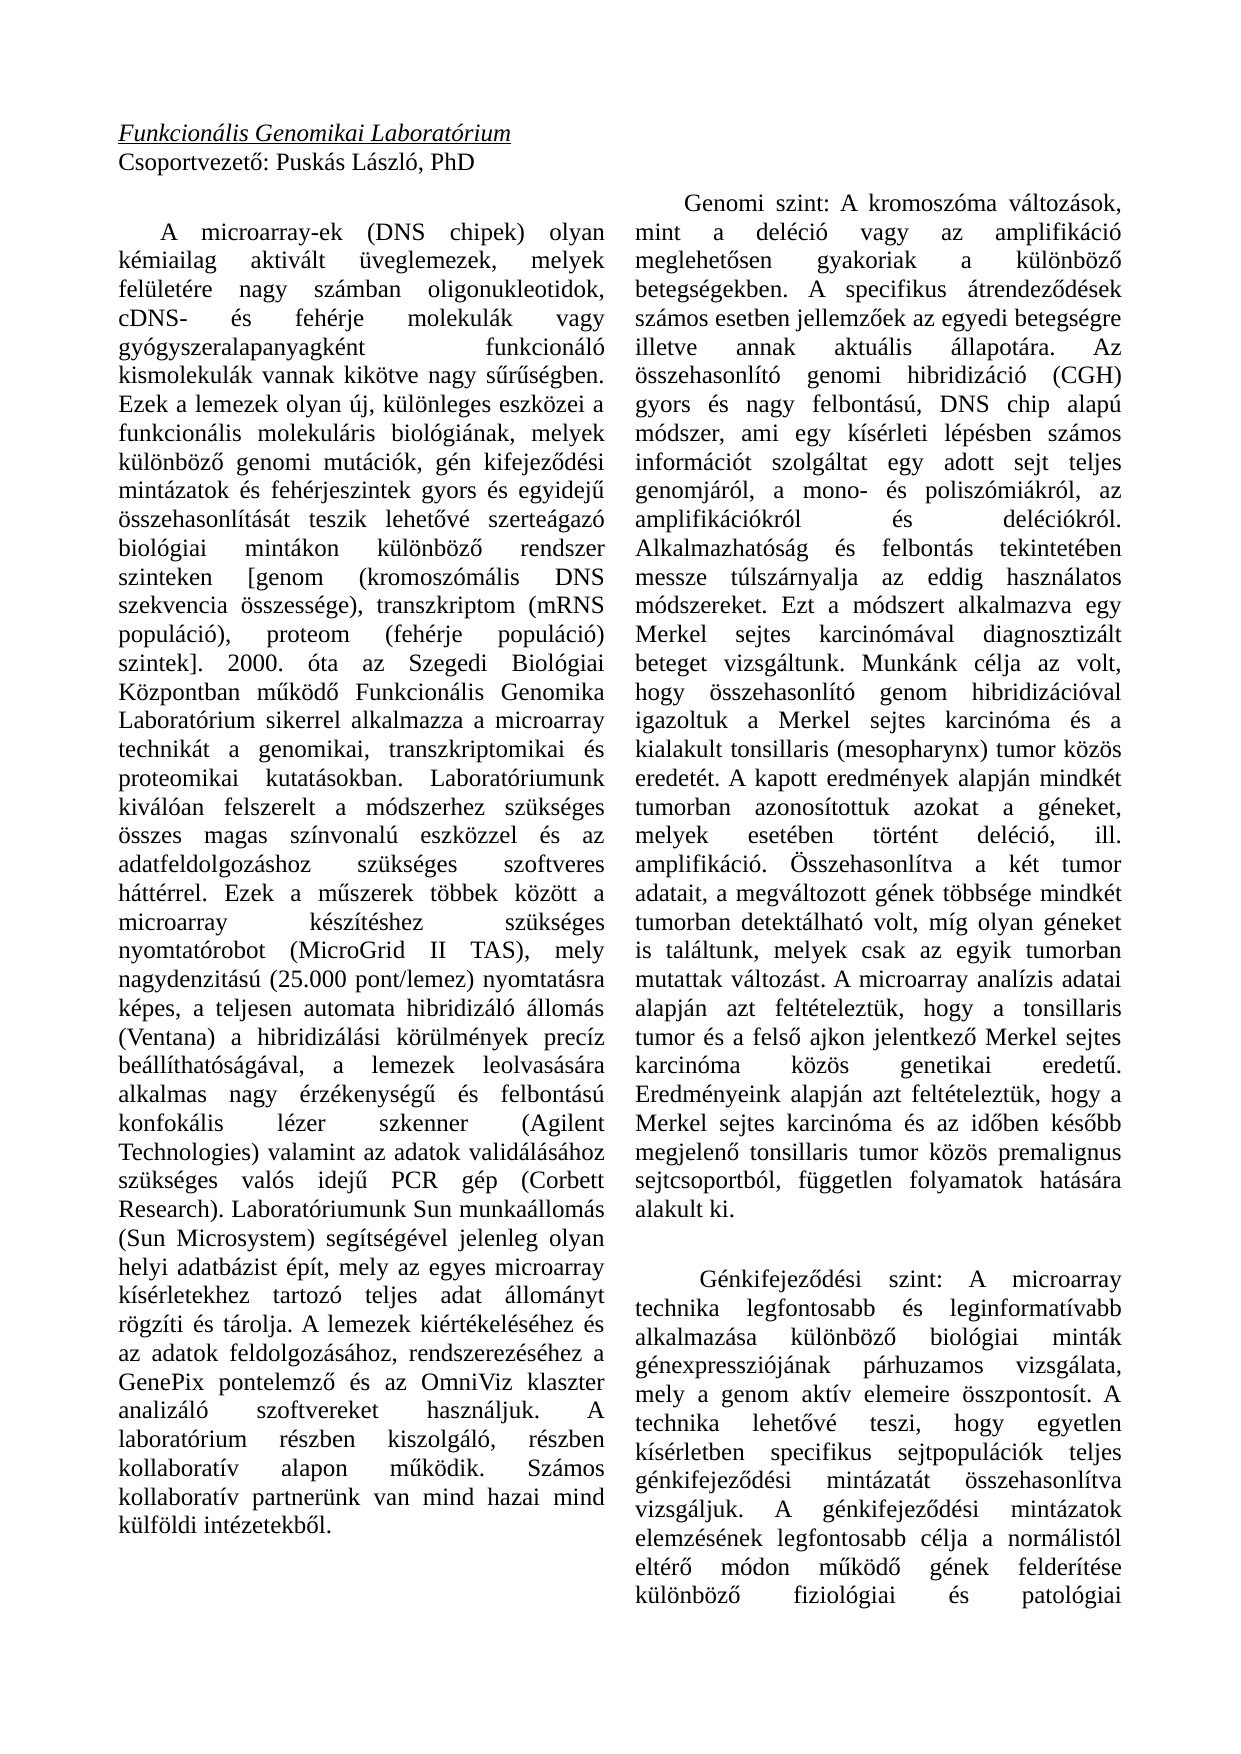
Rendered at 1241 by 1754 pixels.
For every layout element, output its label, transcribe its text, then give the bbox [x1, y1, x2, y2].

text Génkifejeződési szint: A microarray technika legfontosabb és leginformatívabb alkalmazása különböző biológiai minták génexpressziójának párhuzamos vizsgálata, mely a genom aktív elemeire összpontosít. A technika lehetővé teszi, hogy egyetlen kísérletben specifikus sejtpopulációk teljes génkifejeződési mintázatát összehasonlítva vizsgáljuk. A génkifejeződési mintázatok elemzésének legfontosabb célja a normálistól eltérő módon működő gének felderítése különböző fiziológiai és patológiai [635, 1236, 1122, 1609]
text A microarray-ek (DNS chipek) olyan kémiailag aktivált üveglemezek, melyek felületére nagy számban oligonukleotidok, cDNS- és fehérje molekulák vagy gyógyszeralapanyagként funkcionáló kismolekulák vannak kikötve nagy sűrűségben. Ezek a lemezek olyan új, különleges eszközei a funkcionális molekuláris biológiának, melyek különböző genomi mutációk, gén kifejeződési mintázatok és fehérjeszintek gyors és egyidejű összehasonlítását teszik lehetővé szerteágazó biológiai mintákon különböző rendszer szinteken [genom (kromoszómális DNS szekvencia összessége), transzkriptom (mRNS populáció), proteom (fehérje populáció) szintek]. 2000. óta az Szegedi Biológiai Központban működő Funkcionális Genomika Laboratórium sikerrel alkalmazza a microarray technikát a genomikai, transzkriptomikai és proteomikai kutatásokban. Laboratóriumunk kiválóan felszerelt a módszerhez szükséges összes magas színvonalú eszközzel és az adatfeldolgozáshoz szükséges szoftveres háttérrel. Ezek a műszerek többek között a microarray készítéshez szükséges nyomtatórobot (MicroGrid II TAS), mely nagydenzitású (25.000 pont/lemez) nyomtatásra képes, a teljesen automata hibridizáló állomás (Ventana) a hibridizálási körülmények precíz beállíthatóságával, a lemezek leolvasására alkalmas nagy érzékenységű és felbontású konfokális lézer szkenner (Agilent Technologies) valamint az adatok validálásához szükséges valós idejű PCR gép (Corbett Research). Laboratóriumunk Sun munkaállomás (Sun Microsystem) segítségével jelenleg olyan helyi adatbázist épít, mely az egyes microarray kísérletekhez tartozó teljes adat állományt rögzíti és tárolja. A lemezek kiértékeléséhez és az adatok feldolgozásához, rendszerezéséhez a GenePix pontelemző és az OmniViz klaszter analizáló szoftvereket használjuk. A laboratórium részben kiszolgáló, részben kollaboratív alapon működik. Számos kollaboratív partnerünk van mind hazai mind külföldi intézetekből. [118, 188, 605, 1539]
text Funkcionális Genomikai Laboratórium Csoportvezető: Puskás László, PhD [118, 118, 1122, 176]
text Genomi szint: A kromoszóma változások, mint a deléció vagy az amplifikáció meglehetősen gyakoriak a különböző betegségekben. A specifikus átrendeződések számos esetben jellemzőek az egyedi betegségre illetve annak aktuális állapotára. Az összehasonlító genomi hibridizáció (CGH) gyors és nagy felbontású, DNS chip alapú módszer, ami egy kísérleti lépésben számos információt szolgáltat egy adott sejt teljes genomjáról, a mono- és poliszómiákról, az amplifikációkról és deléciókról. Alkalmazhatóság és felbontás tekintetében messze túlszárnyalja az eddig használatos módszereket. Ezt a módszert alkalmazva egy Merkel sejtes karcinómával diagnosztizált beteget vizsgáltunk. Munkánk célja az volt, hogy összehasonlító genom hibridizációval igazoltuk a Merkel sejtes karcinóma és a kialakult tonsillaris (mesopharynx) tumor közös eredetét. A kapott eredmények alapján mindkét tumorban azonosítottuk azokat a géneket, melyek esetében történt deléció, ill. amplifikáció. Összehasonlítva a két tumor adatait, a megváltozott gének többsége mindkét tumorban detektálható volt, míg olyan géneket is találtunk, melyek csak az egyik tumorban mutattak változást. A microarray analízis adatai alapján azt feltételeztük, hogy a tonsillaris tumor és a felső ajkon jelentkező Merkel sejtes karcinóma közös genetikai eredetű. Eredményeink alapján azt feltételeztük, hogy a Merkel sejtes karcinóma és az időben később megjelenő tonsillaris tumor közös premalignus sejtcsoportból, független folyamatok hatására alakult ki. [635, 188, 1122, 1223]
